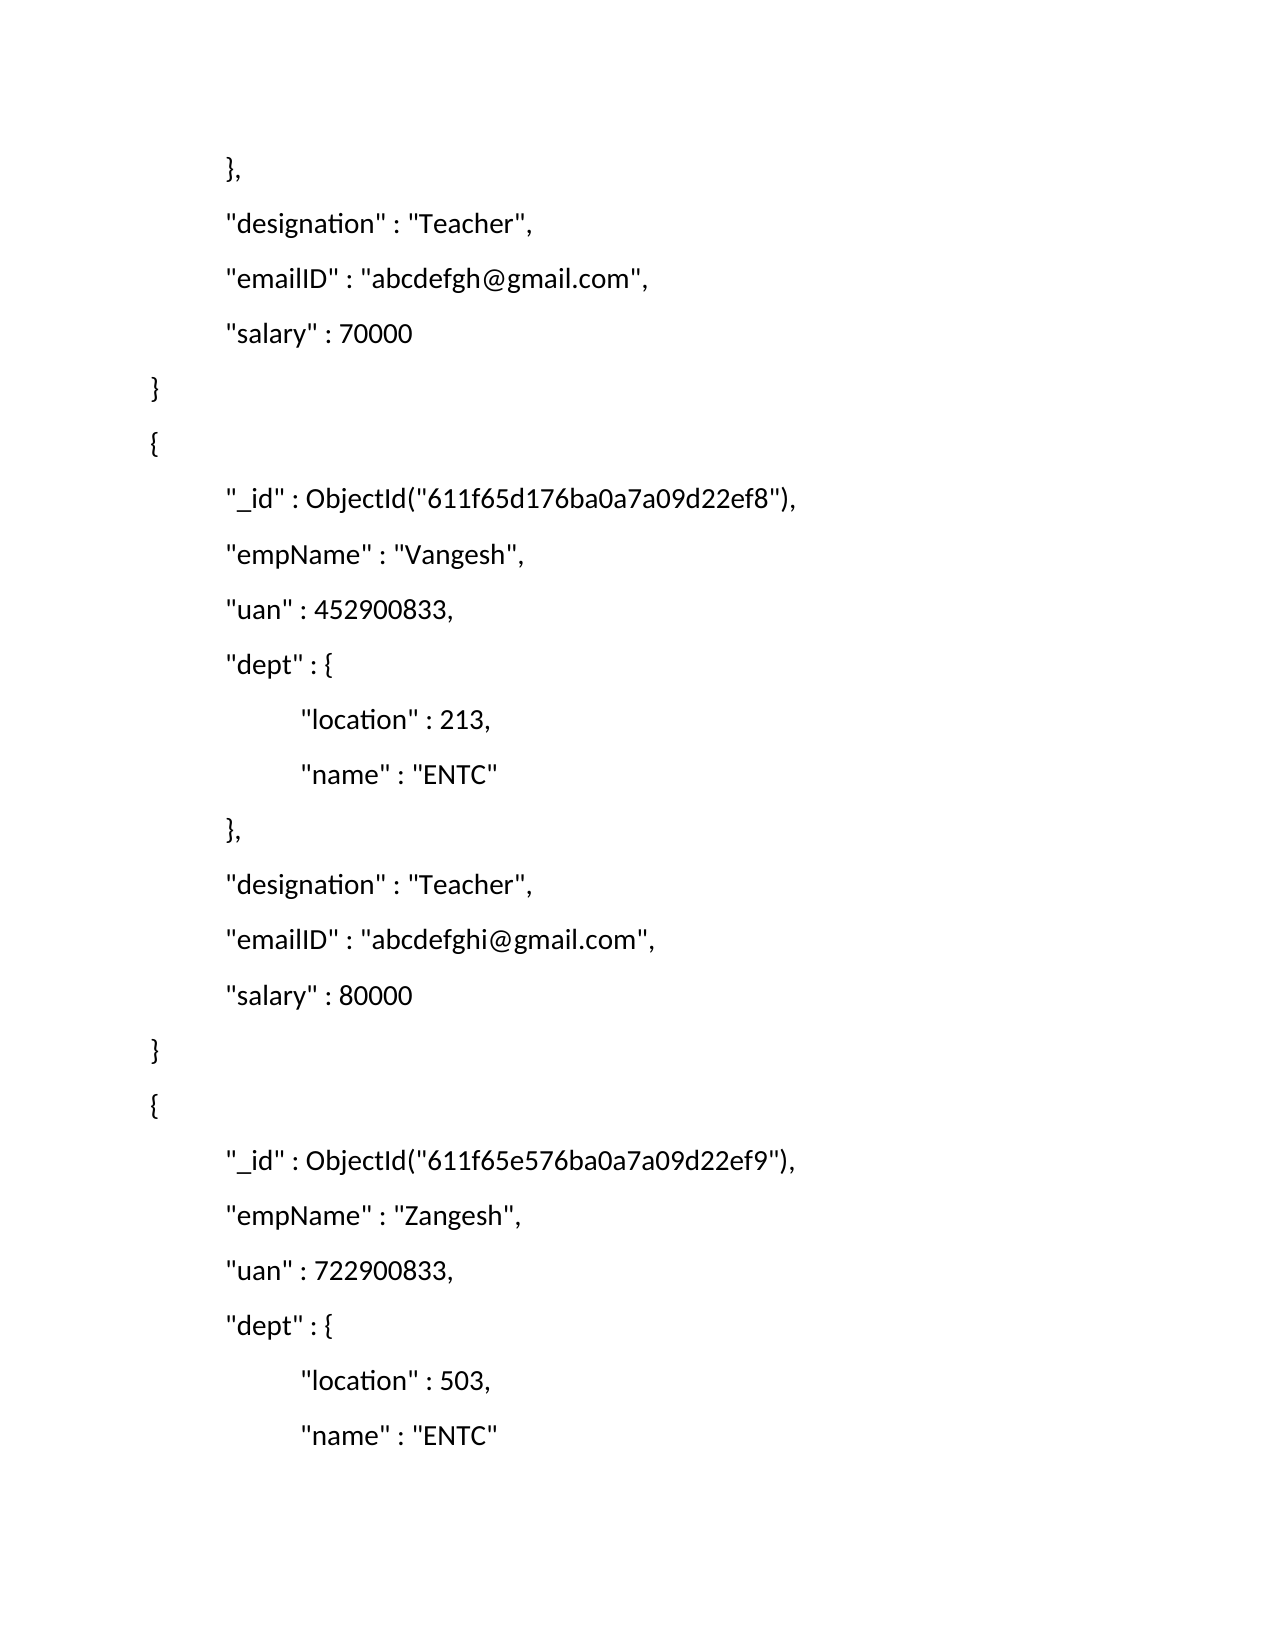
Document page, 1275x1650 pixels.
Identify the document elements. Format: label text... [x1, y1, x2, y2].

text "empName" : "Vangesh", [150, 536, 1125, 571]
text "location" : 213, [150, 701, 1125, 737]
text "salary" : 70000 [150, 315, 1125, 351]
text "_id" : ObjectId("611f65e576ba0a7a09d22ef9"), [150, 1142, 1125, 1177]
text "empName" : "Zangesh", [150, 1197, 1125, 1233]
text "uan" : 452900833, [150, 591, 1125, 626]
text { [150, 1087, 1125, 1122]
text "uan" : 722900833, [150, 1252, 1125, 1288]
text "salary" : 80000 [150, 977, 1125, 1012]
text "emailID" : "abcdefgh@gmail.com", [150, 260, 1125, 296]
text } [150, 1032, 1125, 1067]
text "name" : "ENTC" [150, 1417, 1125, 1453]
text } [150, 370, 1125, 406]
text "name" : "ENTC" [150, 756, 1125, 792]
text "designation" : "Teacher", [150, 205, 1125, 241]
text }, [150, 150, 1125, 186]
text "dept" : { [150, 1307, 1125, 1343]
text { [150, 426, 1125, 461]
text "dept" : { [150, 646, 1125, 682]
text "designation" : "Teacher", [150, 866, 1125, 902]
text "location" : 503, [150, 1362, 1125, 1398]
text }, [150, 811, 1125, 847]
text "emailID" : "abcdefghi@gmail.com", [150, 921, 1125, 957]
text "_id" : ObjectId("611f65d176ba0a7a09d22ef8"), [150, 481, 1125, 516]
